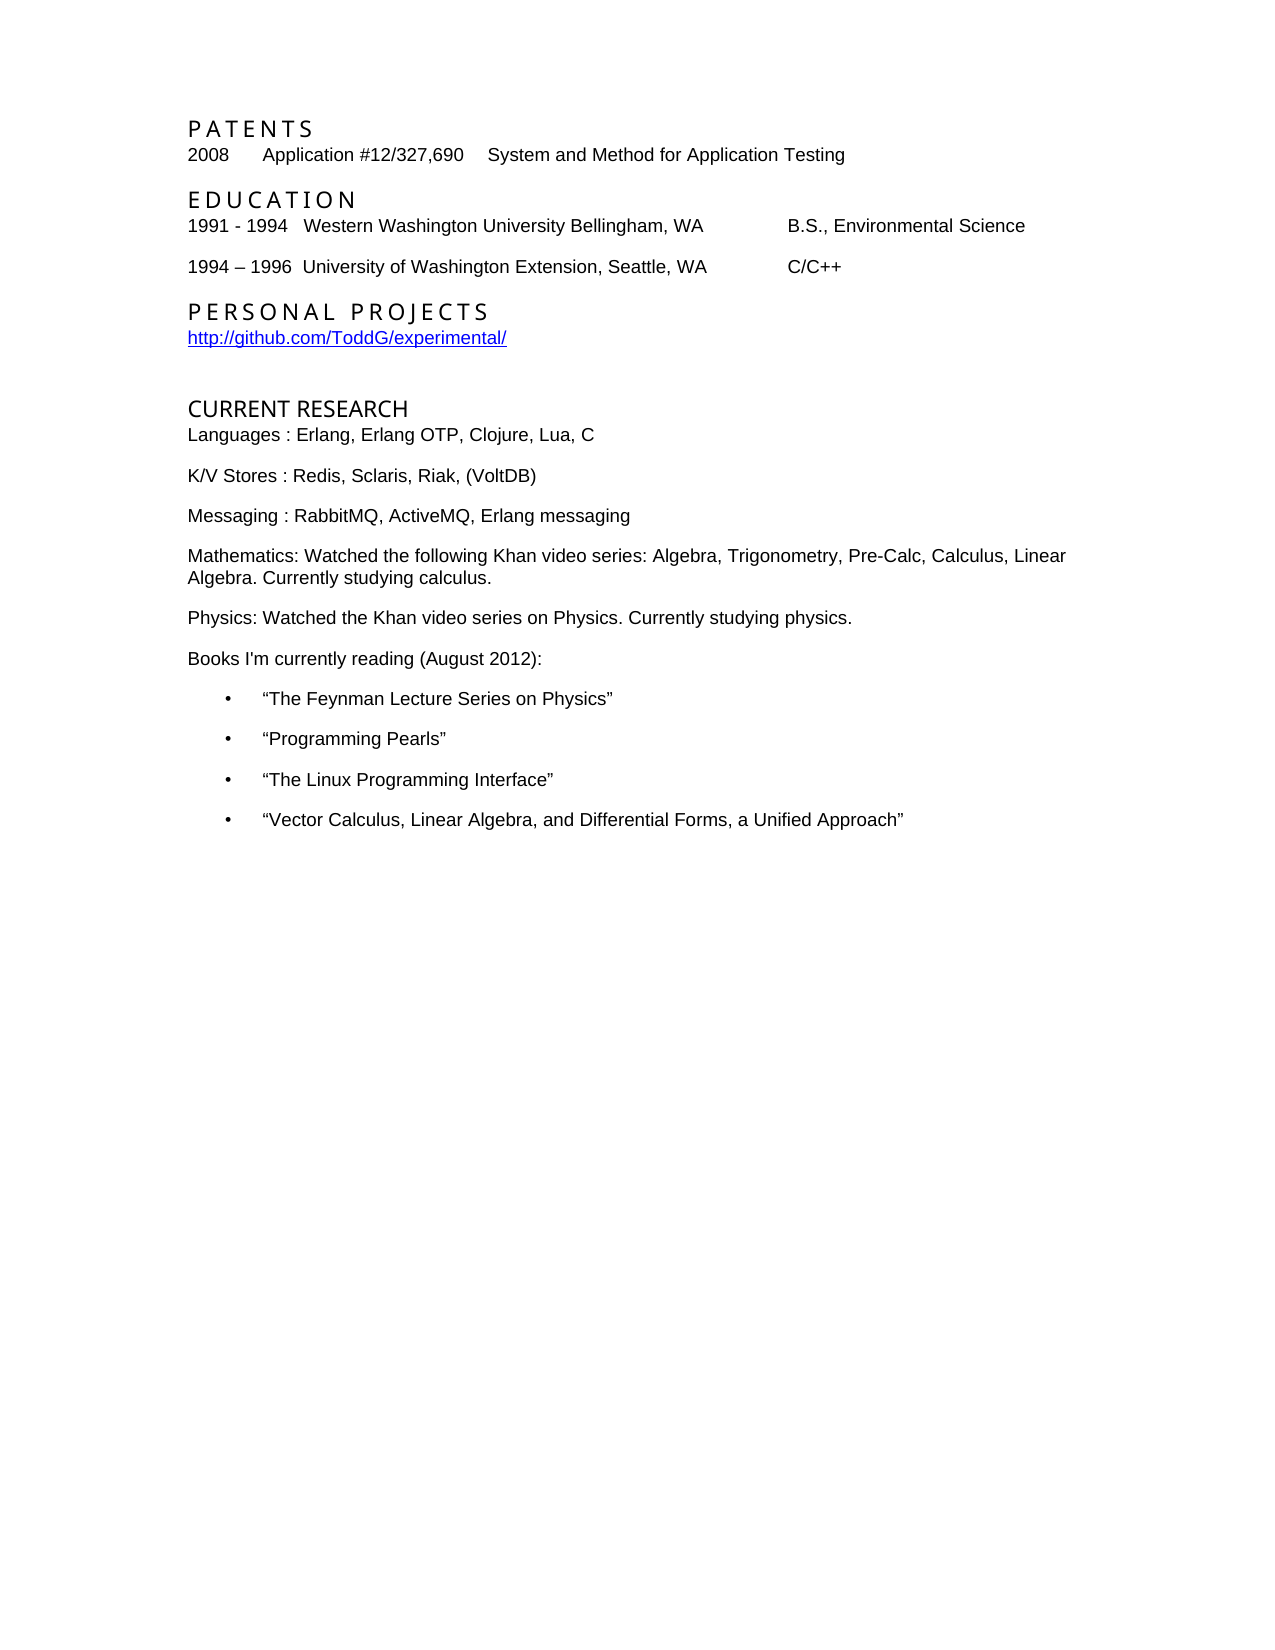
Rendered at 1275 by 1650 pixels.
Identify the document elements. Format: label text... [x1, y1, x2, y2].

list “The Linux Programming Interface” [225, 768, 1087, 790]
subtitle Education [187, 184, 1087, 215]
list “Programming Pearls” [225, 728, 1087, 750]
text 1994 – 1996 University of Washington Extension, Seattle, WA C/C++ [187, 256, 1087, 277]
text Books I'm currently reading (August 2012): [187, 647, 1087, 669]
text http://github.com/ToddG/experimental/ [187, 327, 1087, 349]
text Physics: Watched the Khan video series on Physics. Currently studying physics. [187, 607, 1087, 629]
text Messaging : RabbitMQ, ActiveMQ, Erlang messaging [187, 505, 1087, 526]
text 1991 - 1994 Western Washington University Bellingham, WA B.S., Environmental Science [187, 215, 1087, 237]
text Mathematics: Watched the following Khan video series: Algebra, Trigonometry, Pre-Calc, Calculus, Linear Algebra. Currently studying calculus. [187, 545, 1087, 588]
subtitle Personal Projects [187, 296, 1087, 327]
list “The Feynman Lecture Series on Physics” [225, 688, 1087, 709]
text 2008 Application #12/327,690 System and Method for Application Testing [187, 144, 1087, 165]
list “Vector Calculus, Linear Algebra, and Differential Forms, a Unified Approach” [225, 809, 1087, 831]
text Languages : Erlang, Erlang OTP, Clojure, Lua, C [187, 424, 1087, 446]
subtitle Patents [187, 112, 1087, 144]
subtitle CURRENT RESEARCH [187, 393, 1087, 424]
text K/V Stores : Redis, Sclaris, Riak, (VoltDB) [187, 464, 1087, 486]
